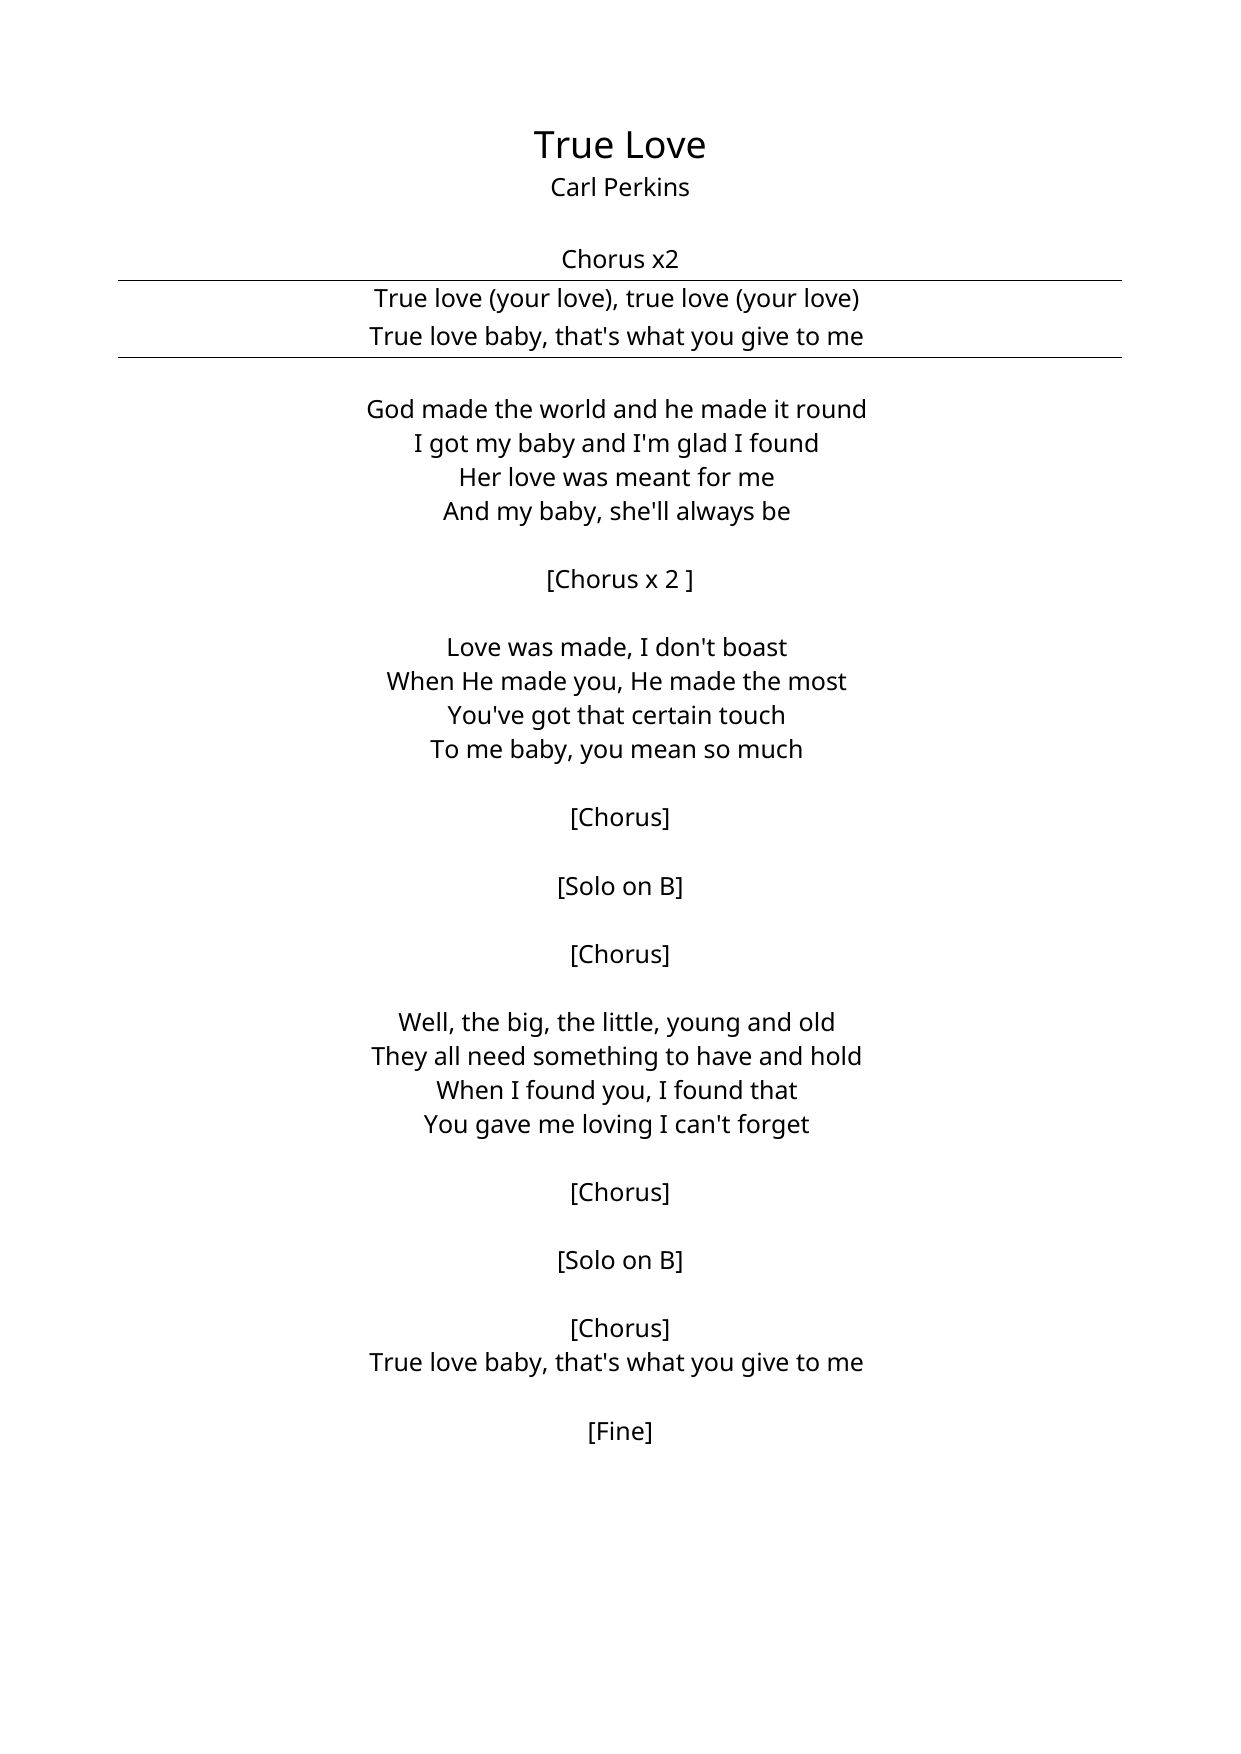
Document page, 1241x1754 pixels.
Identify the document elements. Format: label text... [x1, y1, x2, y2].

text You've got that certain touch [118, 698, 1122, 732]
text [Chorus] [118, 1311, 1122, 1345]
text [Chorus] [118, 800, 1122, 834]
text True love baby, that's what you give to me [118, 1345, 1122, 1379]
text True love baby, that's what you give to me [118, 314, 1122, 357]
text Chorus x2 [118, 237, 1122, 280]
text They all need something to have and hold [118, 1038, 1122, 1072]
text When I found you, I found that [118, 1072, 1122, 1107]
text To me baby, you mean so much [118, 732, 1122, 766]
text True love (your love), true love (your love) [118, 281, 1122, 314]
text [Chorus x 2 ] [118, 562, 1122, 596]
text You gave me loving I can't forget [118, 1107, 1122, 1141]
text I got my baby and I'm glad I found [118, 425, 1122, 459]
text [Solo on B] [118, 1243, 1122, 1277]
text True Love [118, 118, 1122, 169]
text Her love was meant for me [118, 459, 1122, 493]
text [Fine] [118, 1413, 1122, 1447]
text Love was made, I don't boast [118, 630, 1122, 664]
text [Chorus] [118, 1175, 1122, 1209]
text When He made you, He made the most [118, 664, 1122, 698]
text And my baby, she'll always be [118, 493, 1122, 527]
text [Chorus] [118, 936, 1122, 970]
text [Solo on B] [118, 868, 1122, 902]
text Carl Perkins [118, 169, 1122, 203]
text Well, the big, the little, young and old [118, 1004, 1122, 1038]
text God made the world and he made it round [118, 391, 1122, 425]
